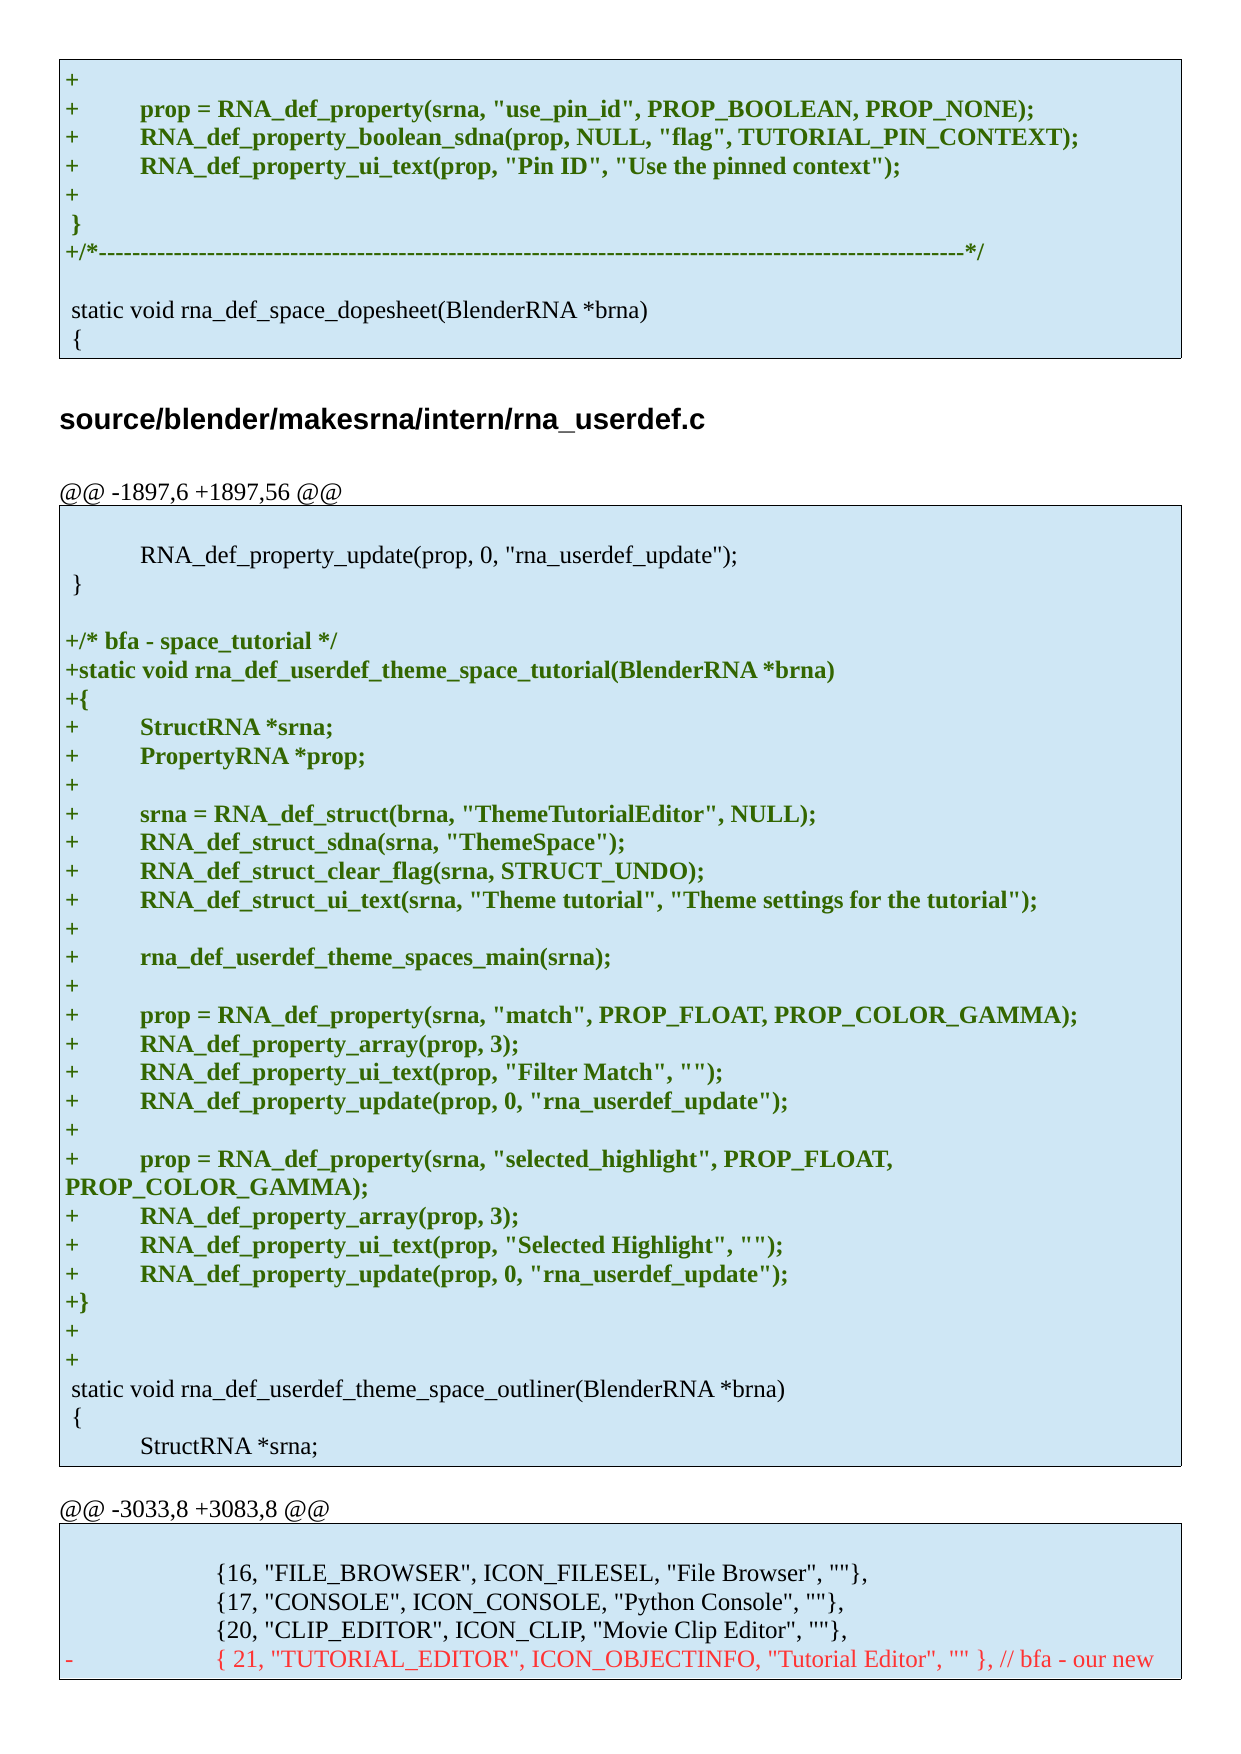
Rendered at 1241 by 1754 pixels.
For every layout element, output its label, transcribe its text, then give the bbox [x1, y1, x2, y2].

subtitle source/blender/makesrna/intern/rna_userdef.c [59, 402, 1181, 435]
table_header + + prop = RNA_def_property(srna, "use_pin_id", PROP_BOOLEAN, PROP_NONE); + RNA_def_property_boolean_sdna(prop, NULL, "flag", TUTORIAL_PIN_CONTEXT); + RNA_def_property_ui_text(prop, "Pin ID", "Use the pinned context"); + } +/*--------------------------------------------------------------------------------------------------------*/ static void rna_def_space_dopesheet(BlenderRNA *brna) { [60, 60, 1181, 358]
text @@ -1897,6 +1897,56 @@ [59, 477, 1181, 505]
table_header {16, "FILE_BROWSER", ICON_FILESEL, "File Browser", ""}, {17, "CONSOLE", ICON_CONSOLE, "Python Console", ""}, {20, "CLIP_EDITOR", ICON_CLIP, "Movie Clip Editor", ""}, - { 21, "TUTORIAL_EDITOR", ICON_OBJECTINFO, "Tutorial Editor", "" }, // bfa - our new [60, 1524, 1181, 1678]
text @@ -3033,8 +3083,8 @@ [59, 1494, 1181, 1523]
table_header RNA_def_property_update(prop, 0, "rna_userdef_update"); } +/* bfa - space_tutorial */ +static void rna_def_userdef_theme_space_tutorial(BlenderRNA *brna) +{ + StructRNA *srna; + PropertyRNA *prop; + + srna = RNA_def_struct(brna, "ThemeTutorialEditor", NULL); + RNA_def_struct_sdna(srna, "ThemeSpace"); + RNA_def_struct_clear_flag(srna, STRUCT_UNDO); + RNA_def_struct_ui_text(srna, "Theme tutorial", "Theme settings for the tutorial"); + + rna_def_userdef_theme_spaces_main(srna); + + prop = RNA_def_property(srna, "match", PROP_FLOAT, PROP_COLOR_GAMMA); + RNA_def_property_array(prop, 3); + RNA_def_property_ui_text(prop, "Filter Match", ""); + RNA_def_property_update(prop, 0, "rna_userdef_update"); + + prop = RNA_def_property(srna, "selected_highlight", PROP_FLOAT, PROP_COLOR_GAMMA); + RNA_def_property_array(prop, 3); + RNA_def_property_ui_text(prop, "Selected Highlight", ""); + RNA_def_property_update(prop, 0, "rna_userdef_update"); +} + + static void rna_def_userdef_theme_space_outliner(BlenderRNA *brna) { StructRNA *srna; [60, 506, 1181, 1466]
